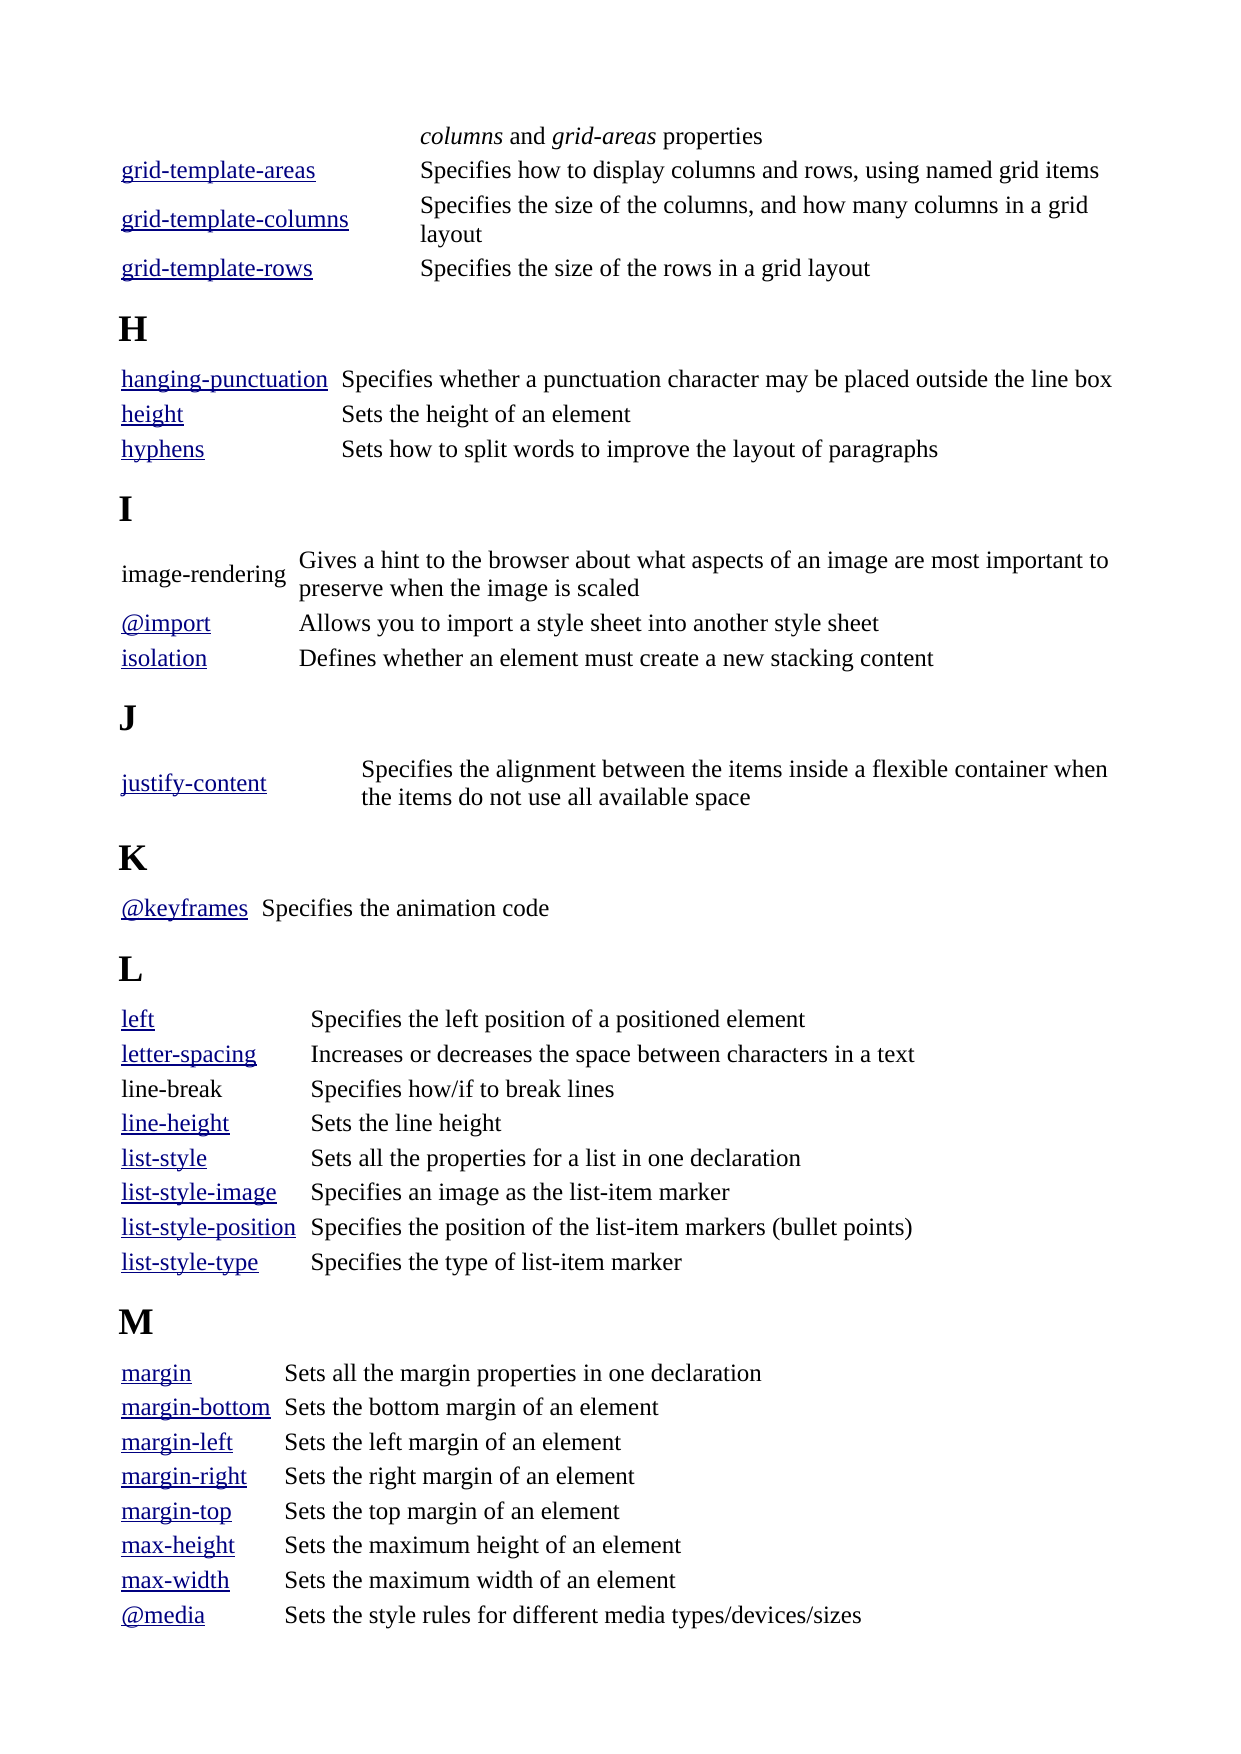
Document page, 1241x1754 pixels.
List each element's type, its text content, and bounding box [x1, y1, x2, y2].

table_header margin [118, 1355, 281, 1389]
table_cell margin-left [118, 1424, 281, 1458]
table_cell Sets the left margin of an element [281, 1424, 933, 1458]
table_header @keyframes [118, 891, 258, 925]
table_cell Sets how to split words to improve the layout of paragraphs [338, 431, 1122, 465]
table_cell margin-top [118, 1493, 281, 1528]
table_header Specifies the left position of a positioned element [308, 1002, 1065, 1036]
table_cell Sets the maximum height of an element [281, 1528, 933, 1562]
table_cell letter-spacing [118, 1036, 307, 1071]
table_cell grid-template-rows [118, 251, 417, 285]
table_cell Sets the bottom margin of an element [281, 1389, 933, 1424]
table_cell @import [118, 605, 296, 640]
subtitle K [118, 835, 1122, 878]
subtitle I [118, 486, 1122, 529]
table_header Specifies whether a punctuation character may be placed outside the line box [338, 362, 1122, 396]
table_cell hyphens [118, 431, 338, 465]
table_header image-rendering [118, 542, 296, 605]
table_header Specifies the alignment between the items inside a flexible container when the items do not use all available space [358, 751, 1122, 814]
table_cell max-width [118, 1562, 281, 1597]
table_cell line-height [118, 1105, 307, 1140]
table_cell Increases or decreases the space between characters in a text [308, 1036, 1065, 1071]
table_cell Sets the right margin of an element [281, 1459, 933, 1493]
table_cell grid-template-columns [118, 187, 417, 251]
table_cell list-style-type [118, 1244, 307, 1278]
table_cell columns and grid-areas properties [417, 118, 1122, 153]
table_cell grid-template-areas [118, 153, 417, 187]
table_cell margin-right [118, 1459, 281, 1493]
table_cell Specifies how to display columns and rows, using named grid items [417, 153, 1122, 187]
subtitle M [118, 1299, 1122, 1342]
subtitle H [118, 306, 1122, 349]
table_header justify-content [118, 751, 358, 814]
table_cell Specifies the size of the rows in a grid layout [417, 251, 1122, 285]
table_header Gives a hint to the browser about what aspects of an image are most important to preserve when the image is scaled [296, 542, 1122, 605]
table_cell Specifies the position of the list-item markers (bullet points) [308, 1209, 1065, 1244]
table_cell Sets all the properties for a list in one declaration [308, 1140, 1065, 1174]
table_cell Sets the style rules for different media types/devices/sizes [281, 1597, 933, 1631]
table_header hanging-punctuation [118, 362, 338, 396]
table_cell Specifies an image as the list-item marker [308, 1175, 1065, 1209]
table_cell Specifies how/if to break lines [308, 1071, 1065, 1105]
table_cell Defines whether an element must create a new stacking content [296, 640, 1122, 674]
table_cell Sets the maximum width of an element [281, 1562, 933, 1597]
table_cell max-height [118, 1528, 281, 1562]
table_cell Sets the line height [308, 1105, 1065, 1140]
table_cell line-break [118, 1071, 307, 1105]
table_cell Specifies the size of the columns, and how many columns in a grid layout [417, 187, 1122, 251]
table_cell [118, 118, 417, 153]
table_header Specifies the animation code [259, 891, 820, 925]
table_cell height [118, 396, 338, 431]
table_cell isolation [118, 640, 296, 674]
table_cell Allows you to import a style sheet into another style sheet [296, 605, 1122, 640]
table_cell Sets the top margin of an element [281, 1493, 933, 1528]
table_cell margin-bottom [118, 1389, 281, 1424]
table_cell list-style-position [118, 1209, 307, 1244]
table_cell list-style-image [118, 1175, 307, 1209]
table_cell list-style [118, 1140, 307, 1174]
table_cell Sets the height of an element [338, 396, 1122, 431]
subtitle J [118, 695, 1122, 738]
subtitle L [118, 946, 1122, 989]
table_header Sets all the margin properties in one declaration [281, 1355, 933, 1389]
table_cell Specifies the type of list-item marker [308, 1244, 1065, 1278]
table_cell @media [118, 1597, 281, 1631]
table_header left [118, 1002, 307, 1036]
